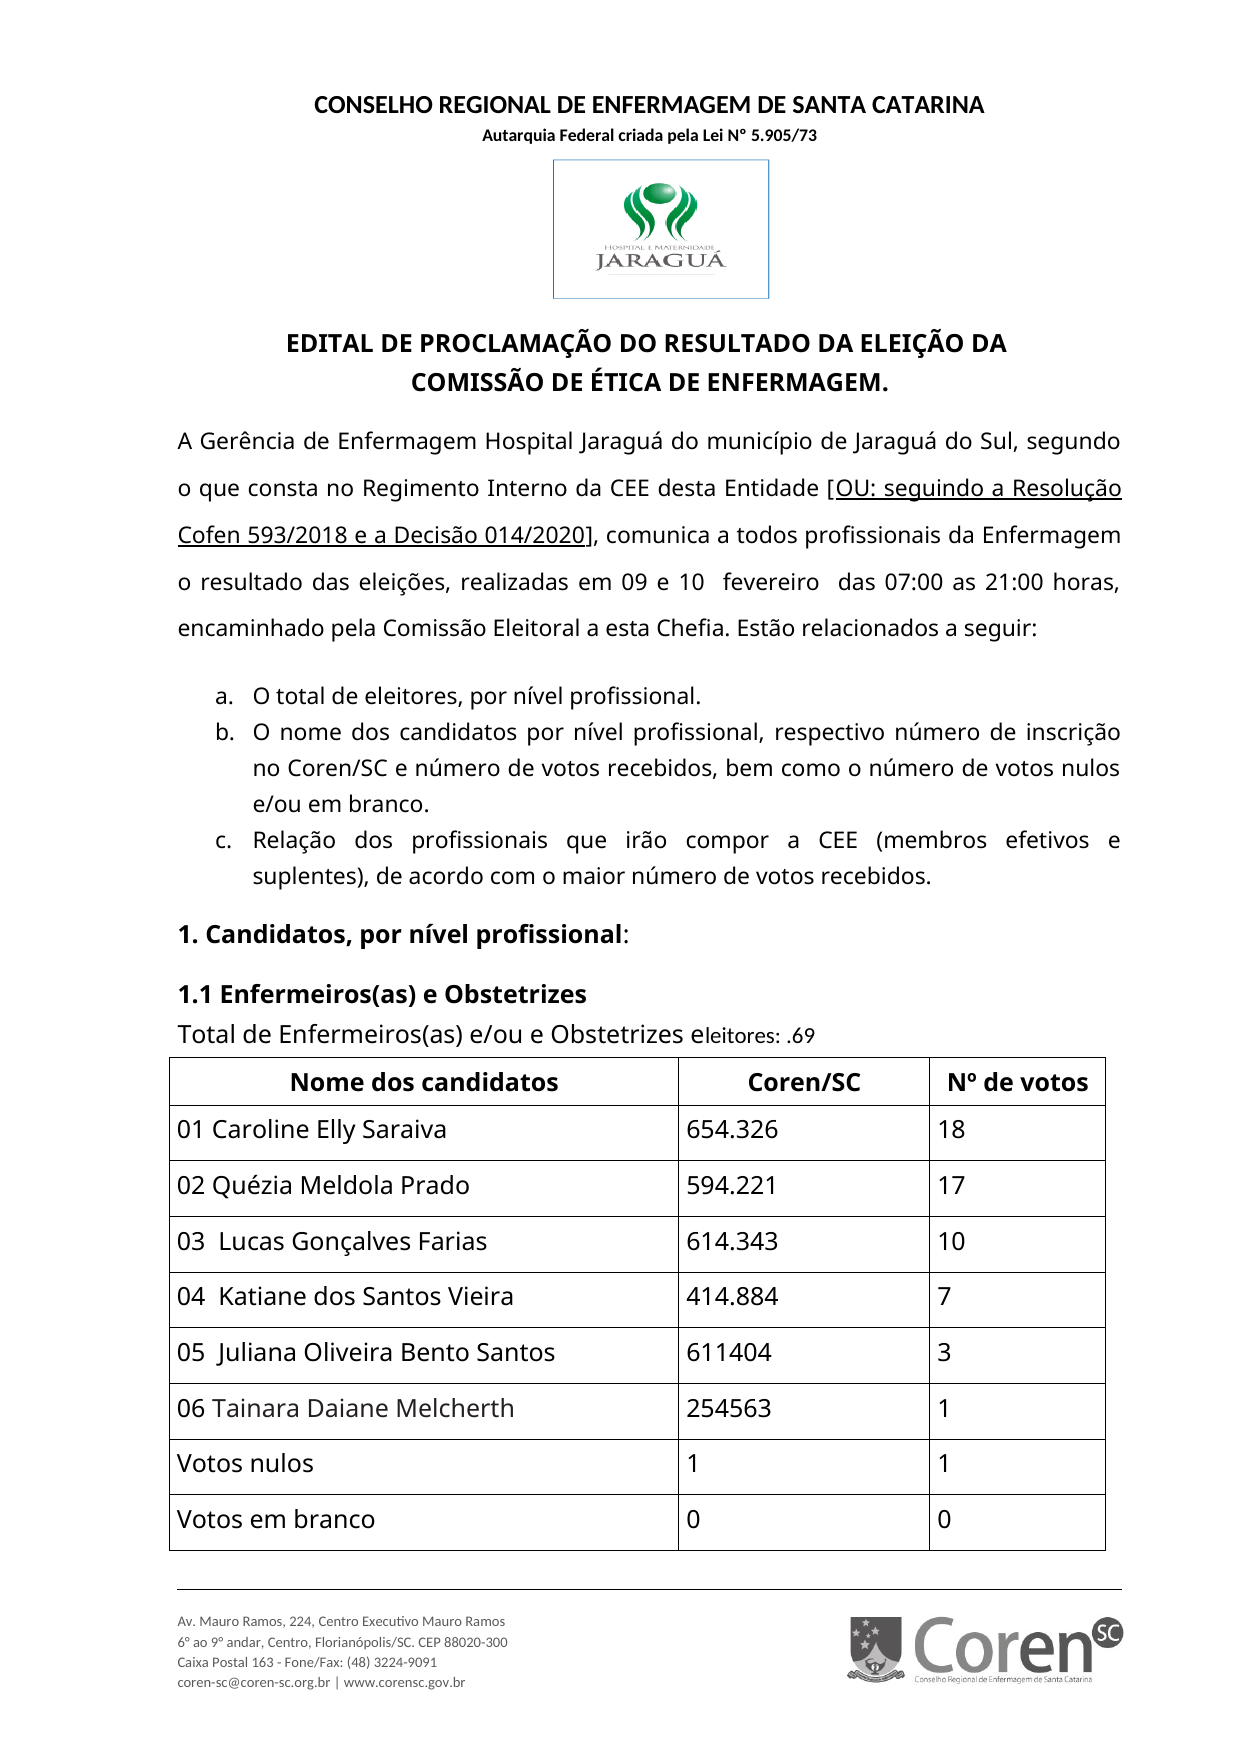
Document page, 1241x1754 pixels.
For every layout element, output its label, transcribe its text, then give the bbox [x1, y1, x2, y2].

table_cell 654.326 [679, 1106, 929, 1160]
table_cell 04 Katiane dos Santos Vieira [170, 1273, 678, 1327]
table_cell 594.221 [679, 1161, 929, 1216]
text EDITAL DE PROCLAMAÇÃO DO RESULTADO DA ELEIÇÃO DA COMISSÃO DE ÉTICA DE ENFERMAGEM. [177, 326, 1122, 399]
list Relação dos profissionais que irão compor a CEE (membros efetivos e suplentes), de acordo com o maior número de votos recebidos. [215, 824, 1122, 891]
table_cell 254563 [679, 1384, 929, 1438]
text A Gerência de Enfermagem Hospital Jaraguá do município de Jaraguá do Sul, segundo o que consta no Regimento Interno da CEE desta Entidade [OU: seguindo a Resolução Cofen 593/2018 e a Decisão 014/2020], comunica a todos profissionais da Enfermagem o resultado das eleições, realizadas em 09 e 10 fevereiro das 07:00 as 21:00 horas, encaminhado pela Comissão Eleitoral a esta Chefia. Estão relacionados a seguir: [177, 425, 1122, 644]
table_cell 7 [930, 1273, 1105, 1327]
table_cell 1 [930, 1384, 1105, 1438]
table_cell 0 [679, 1495, 929, 1550]
table_cell 10 [930, 1217, 1105, 1272]
table_cell 17 [930, 1161, 1105, 1216]
text 1. Candidatos, por nível profissional: [177, 917, 1122, 951]
table_cell 0 [930, 1495, 1105, 1550]
table_cell 01 Caroline Elly Saraiva [170, 1106, 678, 1160]
table_cell Votos nulos [170, 1440, 678, 1494]
text 1.1 Enfermeiros(as) e Obstetrizes [177, 977, 1122, 1011]
text Total de Enfermeiros(as) e/ou e Obstetrizes eleitores: .69 [177, 1017, 1122, 1051]
table_header Nome dos candidatos [170, 1058, 678, 1105]
table_cell 18 [930, 1106, 1105, 1160]
table_header Nº de votos [930, 1058, 1105, 1105]
table_cell 03 Lucas Gonçalves Farias [170, 1217, 678, 1272]
picture [842, 1606, 1126, 1690]
table_cell 3 [930, 1328, 1105, 1383]
table_cell 611404 [679, 1328, 929, 1383]
list O nome dos candidatos por nível profissional, respectivo número de inscrição no Coren/SC e número de votos recebidos, bem como o número de votos nulos e/ou em branco. [215, 716, 1122, 819]
picture [550, 157, 774, 301]
table_cell 414.884 [679, 1273, 929, 1327]
table_cell Votos em branco [170, 1495, 678, 1550]
list O total de eleitores, por nível profissional. [215, 680, 1122, 711]
table_cell 05 Juliana Oliveira Bento Santos [170, 1328, 678, 1383]
table_cell 06 Tainara Daiane Melcherth [170, 1384, 678, 1438]
table_cell 614.343 [679, 1217, 929, 1272]
table_cell 02 Quézia Meldola Prado [170, 1161, 678, 1216]
table_cell 1 [679, 1440, 929, 1494]
table_header Coren/SC [679, 1058, 929, 1105]
table_cell 1 [930, 1440, 1105, 1494]
